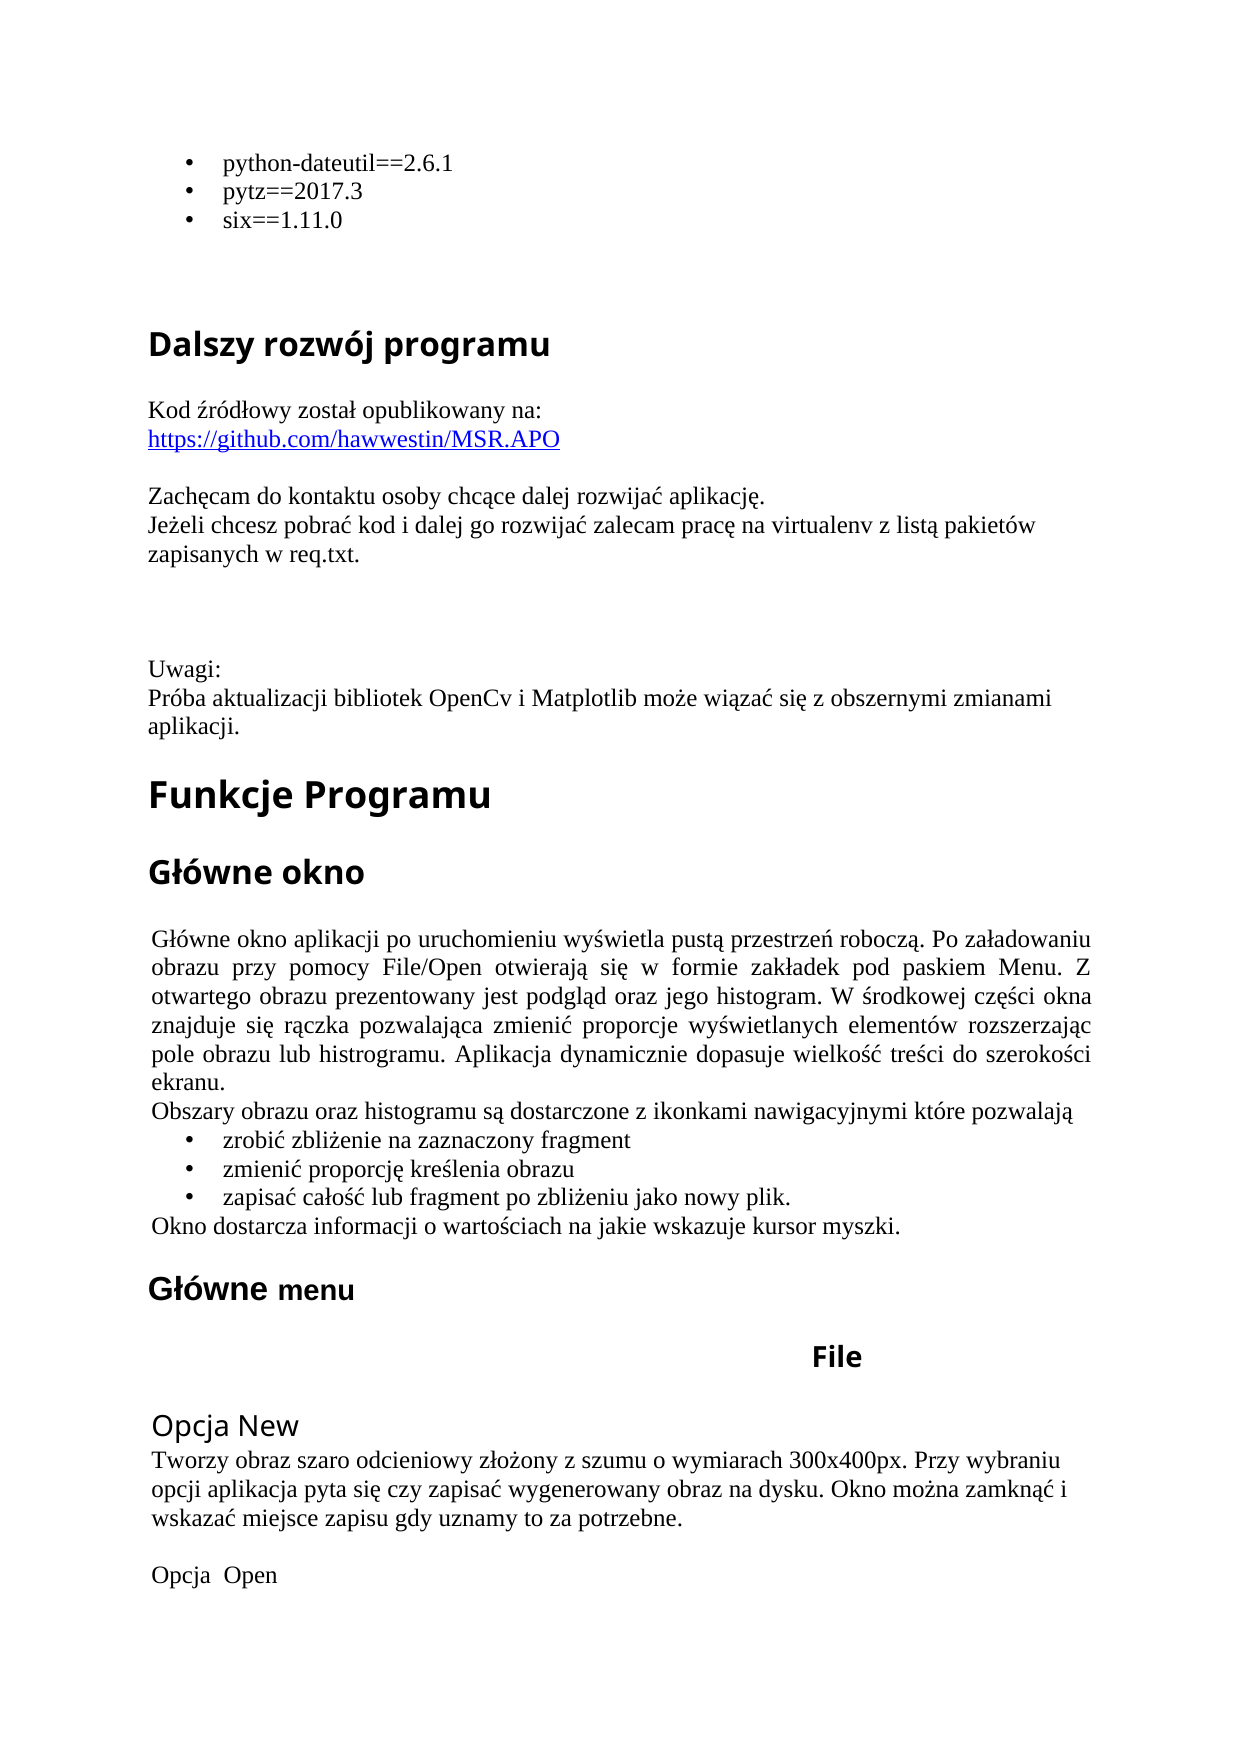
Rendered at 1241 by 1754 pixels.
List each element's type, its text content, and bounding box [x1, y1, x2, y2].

text Kod źródłowy został opublikowany na: [148, 395, 1093, 424]
text Próba aktualizacji bibliotek OpenCv i Matplotlib może wiązać się z obszernymi zmianami aplikacji. [148, 683, 1093, 740]
text https://github.com/hawwestin/MSR.APO [148, 424, 1093, 453]
text Okno dostarcza informacji o wartościach na jakie wskazuje kursor myszki. [151, 1211, 1093, 1240]
text Główne okno aplikacji po uruchomieniu wyświetla pustą przestrzeń roboczą. Po załadowaniu obrazu przy pomocy File/Open otwierają się w formie zakładek pod paskiem Menu. Z otwartego obrazu prezentowany jest podgląd oraz jego histogram. W środkowej części okna znajduje się rączka pozwalająca zmienić proporcje wyświetlanych elementów rozszerzając pole obrazu lub histrogramu. Aplikacja dynamicznie dopasuje wielkość treści do szerokości ekranu. [151, 924, 1093, 1096]
text Tworzy obraz szaro odcieniowy złożony z szumu o wymiarach 300x400px. Przy wybraniu opcji aplikacja pyta się czy zapisać wygenerowany obraz na dysku. Okno można zamknąć i wskazać miejsce zapisu gdy uznamy to za potrzebne. [151, 1445, 1093, 1531]
list zapisać całość lub fragment po zbliżeniu jako nowy plik. [185, 1182, 1093, 1211]
subtitle Funkcje Programu [148, 769, 1093, 820]
subtitle Główne menu [148, 1269, 1093, 1307]
text Uwagi: [148, 654, 1093, 683]
text Obszary obrazu oraz histogramu są dostarczone z ikonkami nawigacyjnymi które pozwalają [151, 1096, 1093, 1125]
text Jeżeli chcesz pobrać kod i dalej go rozwijać zalecam pracę na virtualenv z listą pakietów zapisanych w req.txt. [148, 510, 1093, 568]
list six==1.11.0 [185, 205, 1093, 234]
subtitle Dalszy rozwój programu [148, 321, 1093, 366]
list zrobić zbliżenie na zaznaczony fragment [185, 1125, 1093, 1154]
list pytz==2017.3 [185, 176, 1093, 205]
text Opcja New [151, 1406, 1093, 1445]
subtitle File [738, 1337, 1093, 1376]
text Opcja Open [151, 1560, 1093, 1589]
subtitle Główne okno [148, 849, 1093, 894]
list zmienić proporcję kreślenia obrazu [185, 1154, 1093, 1182]
list python-dateutil==2.6.1 [185, 148, 1093, 176]
text Zachęcam do kontaktu osoby chcące dalej rozwijać aplikację. [148, 481, 1093, 510]
